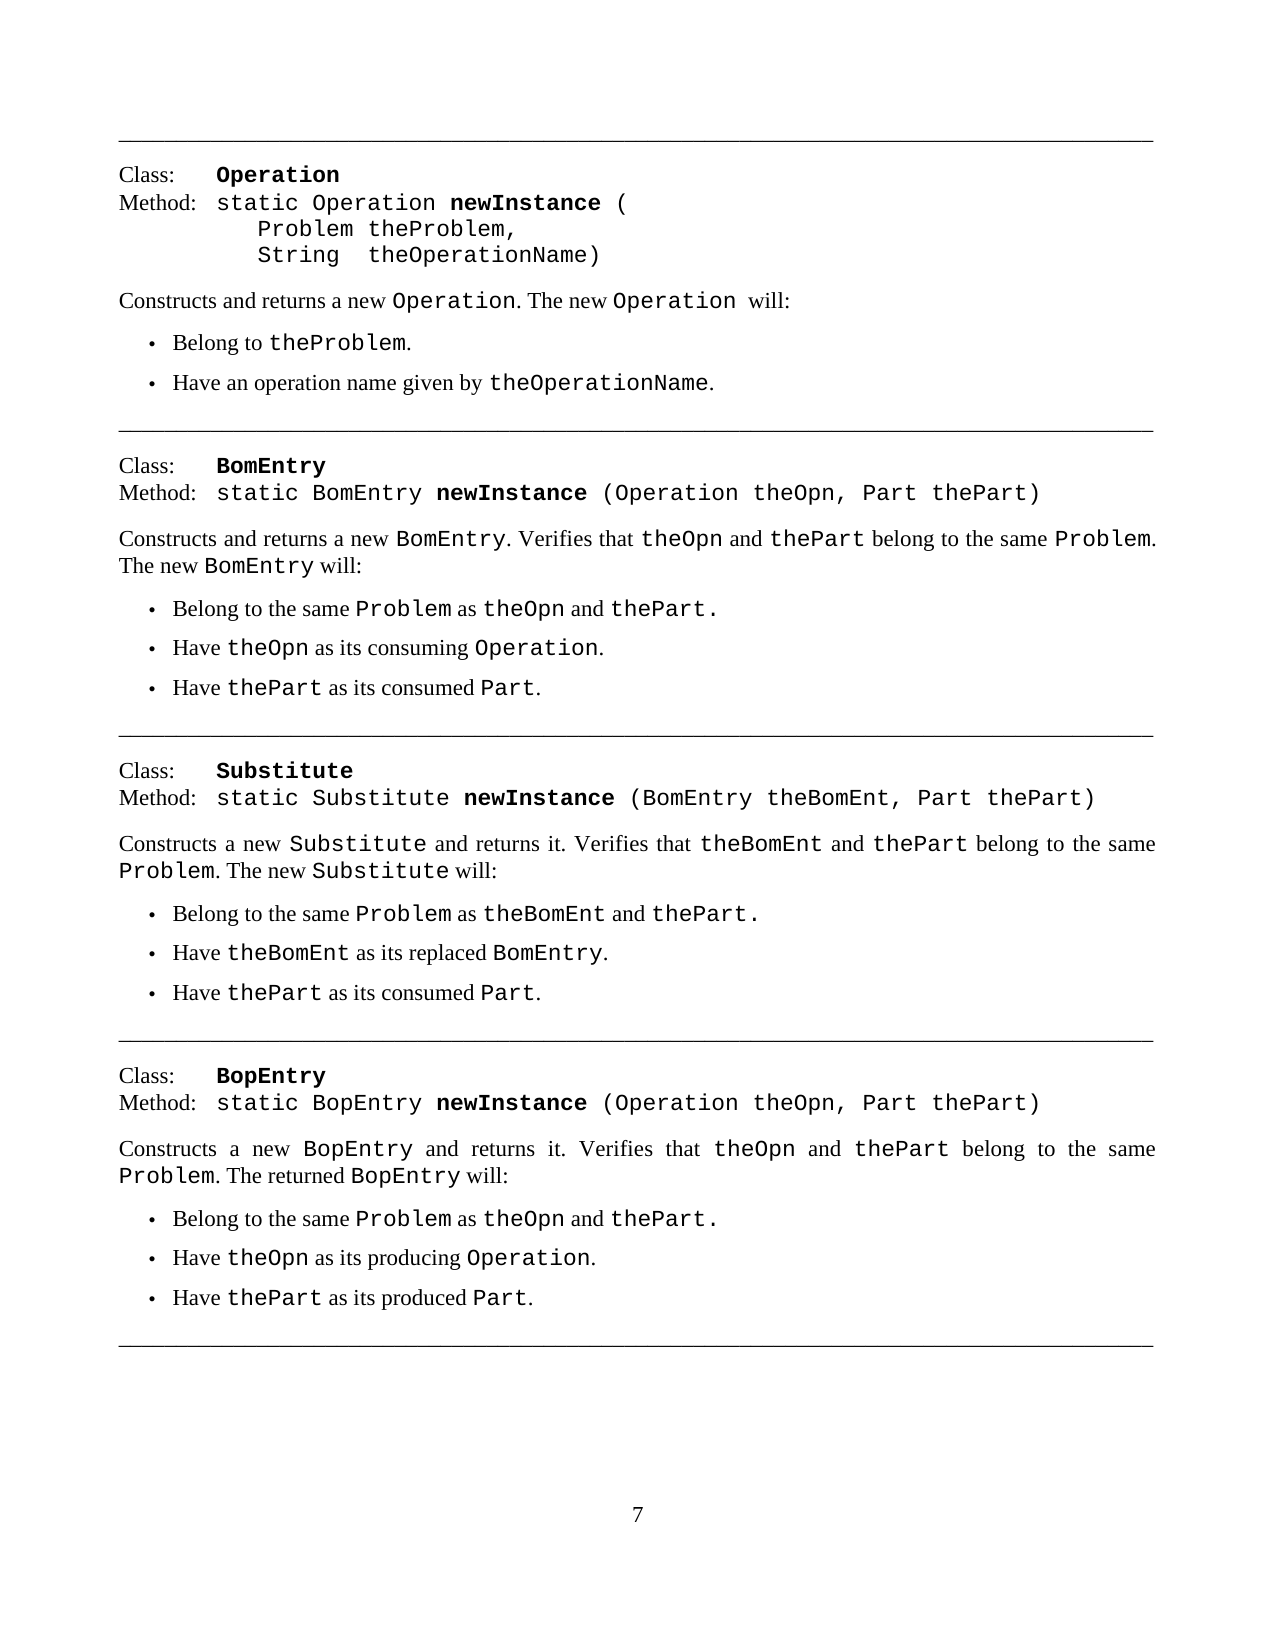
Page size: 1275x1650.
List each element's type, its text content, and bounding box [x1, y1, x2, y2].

list Have thePart as its produced Part. [118, 1284, 1156, 1312]
text Class: Operation [118, 162, 1156, 189]
list Belong to the same Problem as theOpn and thePart. [118, 1206, 1156, 1233]
text Method: static Substitute newInstance (BomEntry theBomEnt, Part thePart) [118, 785, 1156, 813]
list Have theBomEnt as its replaced BomEntry. [118, 940, 1156, 968]
text Constructs and returns a new Operation. The new Operation will: [118, 288, 1156, 315]
list Have thePart as its consumed Part. [118, 674, 1156, 702]
text __________________________________________________________________________________________ [118, 714, 1156, 739]
text Constructs a new BopEntry and returns it. Verifies that theOpn and thePart belong to the same Problem. The returned BopEntry will: [118, 1136, 1156, 1191]
text __________________________________________________________________________________________ [118, 409, 1156, 434]
text Method: static BomEntry newInstance (Operation theOpn, Part thePart) [118, 480, 1156, 508]
list Have theOpn as its consuming Operation. [118, 635, 1156, 663]
text Constructs and returns a new BomEntry. Verifies that theOpn and thePart belong to the same Problem. The new BomEntry will: [118, 526, 1156, 581]
list Belong to the same Problem as theOpn and thePart. [118, 596, 1156, 623]
text Class: Substitute [118, 758, 1156, 785]
list Have thePart as its consumed Part. [118, 979, 1156, 1007]
text Problem theProblem, [118, 217, 1156, 243]
text Constructs a new Substitute and returns it. Verifies that theBomEnt and thePart belong to the same Problem. The new Substitute will: [118, 831, 1156, 886]
list Belong to the same Problem as theBomEnt and thePart. [118, 901, 1156, 928]
list Have theOpn as its producing Operation. [118, 1245, 1156, 1273]
text __________________________________________________________________________________________ [118, 1324, 1156, 1349]
text Class: BomEntry [118, 453, 1156, 480]
text Method: static Operation newInstance ( [118, 189, 1156, 217]
list Belong to theProblem. [118, 330, 1156, 358]
text Method: static BopEntry newInstance (Operation theOpn, Part thePart) [118, 1090, 1156, 1118]
text __________________________________________________________________________________________ [118, 118, 1156, 144]
text __________________________________________________________________________________________ [118, 1019, 1156, 1044]
text Class: BopEntry [118, 1063, 1156, 1090]
list Have an operation name given by theOperationName. [118, 369, 1156, 397]
text String theOperationName) [118, 243, 1156, 269]
